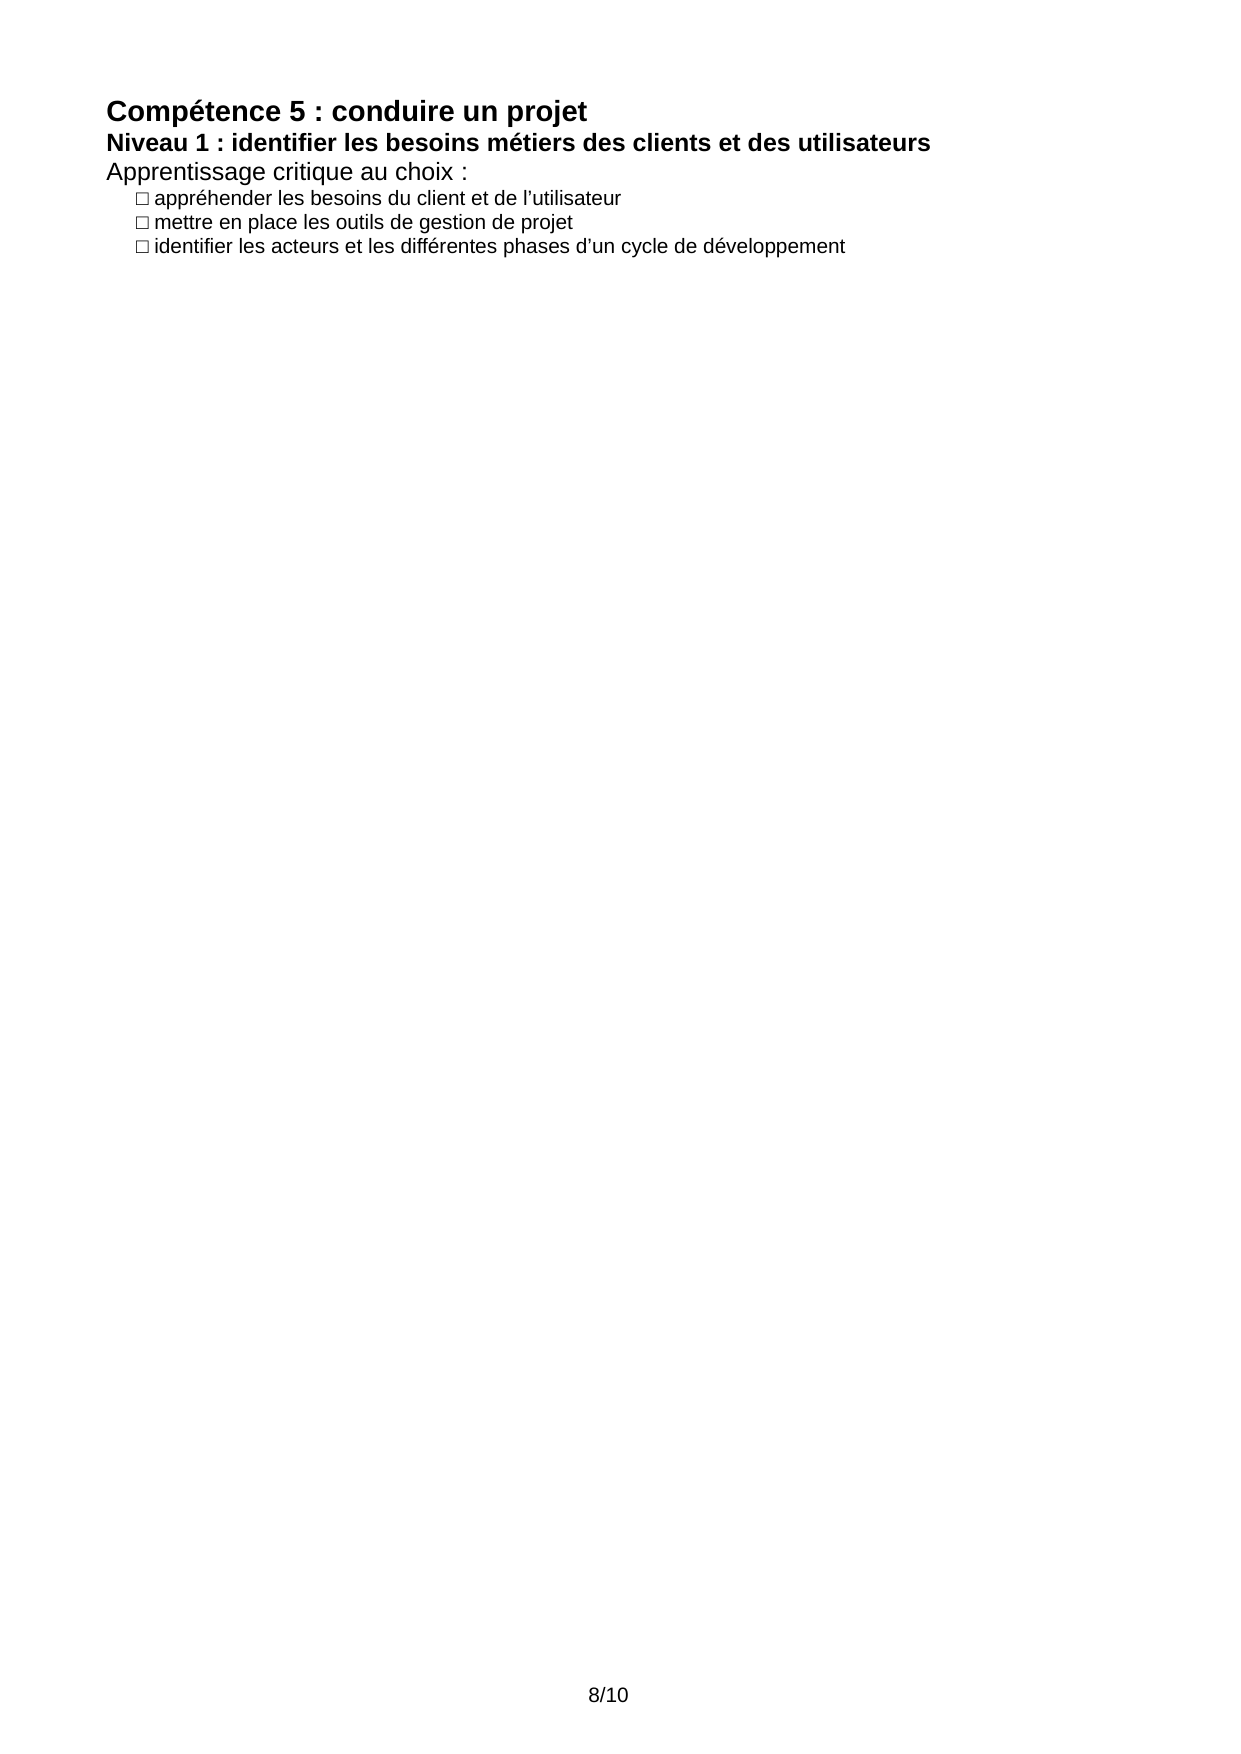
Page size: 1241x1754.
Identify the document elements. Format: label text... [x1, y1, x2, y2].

text Apprentissage critique au choix : [106, 157, 1134, 186]
text Compétence 5 : conduire un projet [106, 94, 1134, 128]
text □ identifier les acteurs et les différentes phases d’un cycle de développement [136, 233, 1134, 257]
text □ mettre en place les outils de gestion de projet [136, 209, 1134, 233]
text □ appréhender les besoins du client et de l’utilisateur [136, 186, 1134, 209]
text Niveau 1 : identifier les besoins métiers des clients et des utilisateurs [106, 128, 1134, 157]
